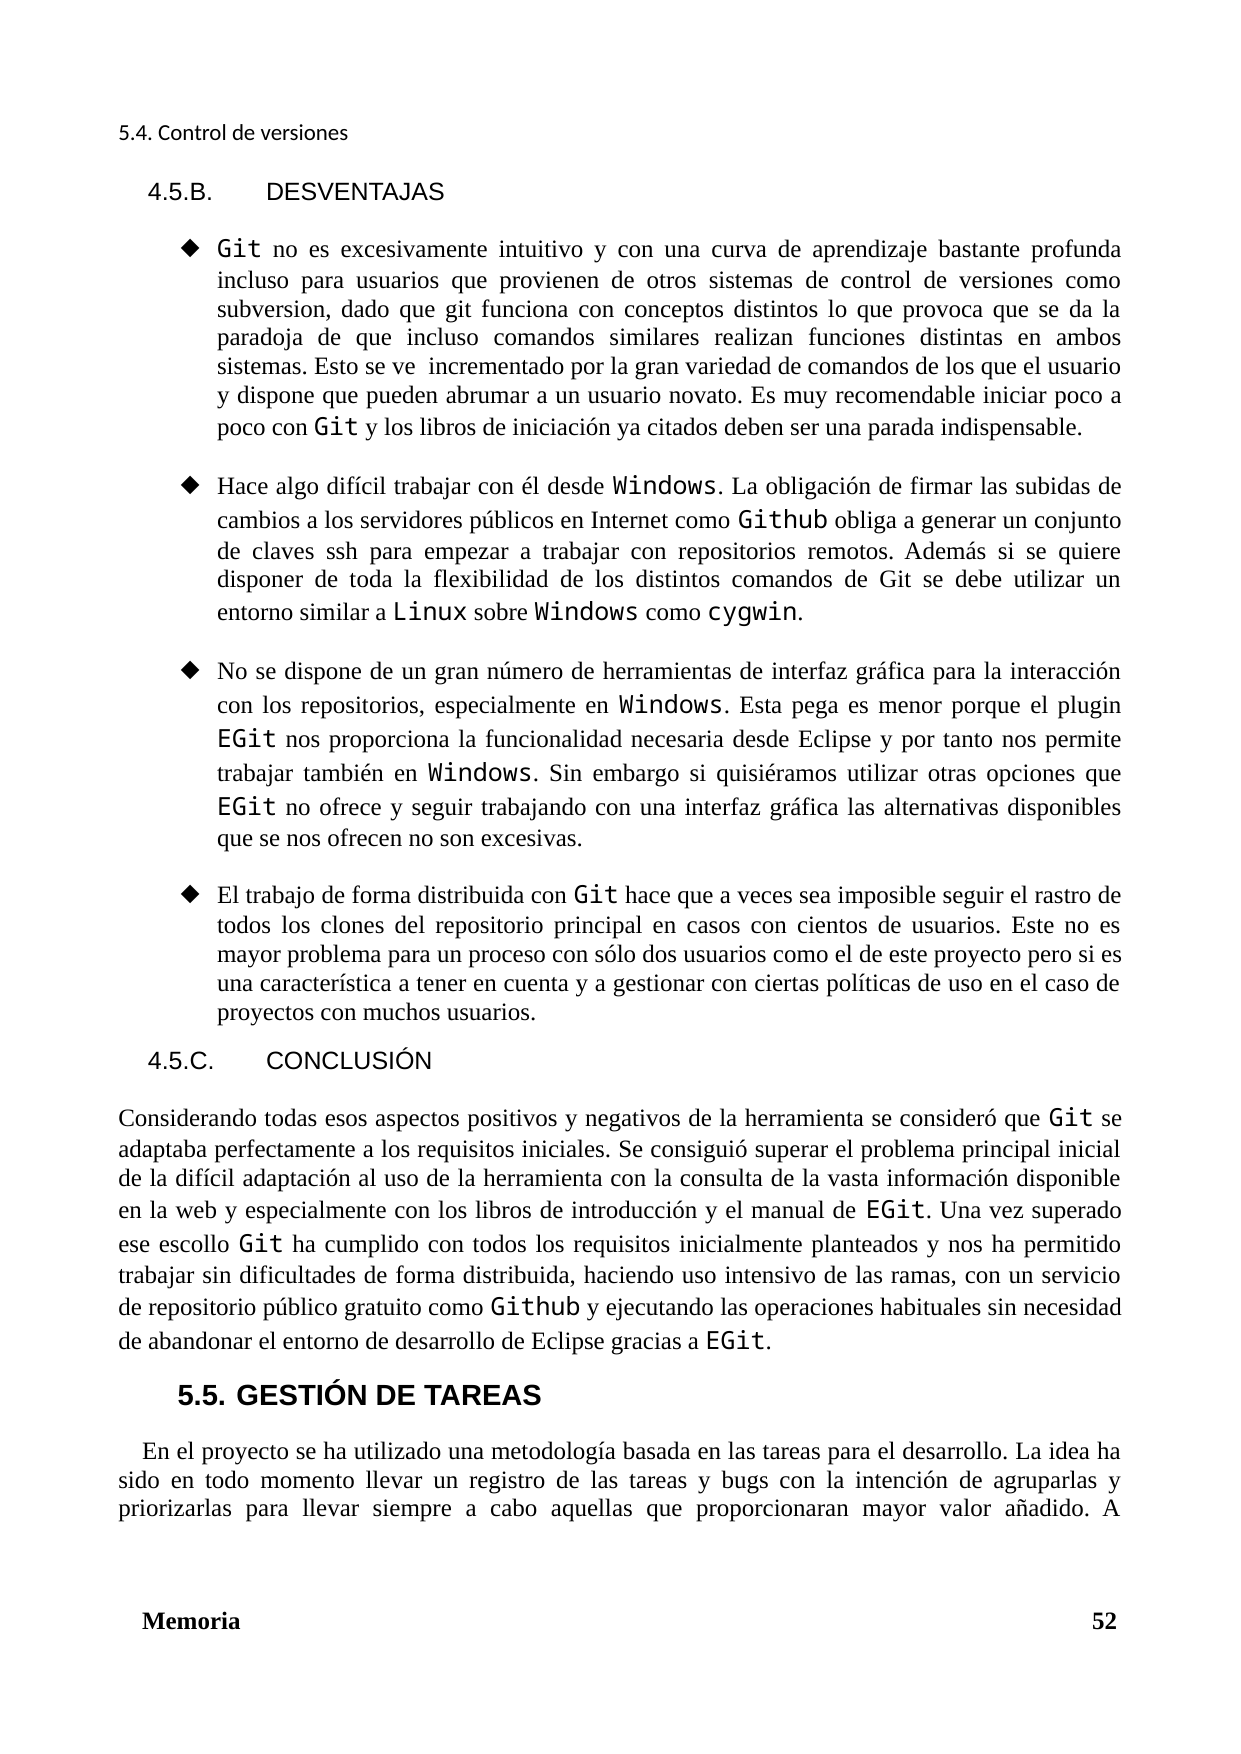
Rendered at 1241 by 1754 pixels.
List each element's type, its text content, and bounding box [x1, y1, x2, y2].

subtitle Conclusión [148, 1046, 1122, 1075]
list Git no es excesivamente intuitivo y con una curva de aprendizaje bastante profunda incluso para usuarios que provienen de otros sistemas de control de versiones como subversion, dado que git funciona con conceptos distintos lo que provoca que se da la paradoja de que incluso comandos similares realizan funciones distintas en ambos sistemas. Esto se ve incrementado por la gran variedad de comandos de los que el usuario y dispone que pueden abrumar a un usuario novato. Es muy recomendable iniciar poco a poco con Git y los libros de iniciación ya citados deben ser una parada indispensable. [179, 231, 1122, 443]
subtitle Gestión de tareas [177, 1377, 1122, 1411]
text Considerando todas esos aspectos positivos y negativos de la herramienta se consideró que Git se adaptaba perfectamente a los requisitos iniciales. Se consiguió superar el problema principal inicial de la difícil adaptación al uso de la herramienta con la consulta de la vasta información disponible en la web y especialmente con los libros de introducción y el manual de EGit. Una vez superado ese escollo Git ha cumplido con todos los requisitos inicialmente planteados y nos ha permitido trabajar sin dificultades de forma distribuida, haciendo uso intensivo de las ramas, con un servicio de repositorio público gratuito como Github y ejecutando las operaciones habituales sin necesidad de abandonar el entorno de desarrollo de Eclipse gracias a EGit. [118, 1100, 1122, 1357]
list No se dispone de un gran número de herramientas de interfaz gráfica para la interacción con los repositorios, especialmente en Windows. Esta pega es menor porque el plugin EGit nos proporciona la funcionalidad necesaria desde Eclipse y por tanto nos permite trabajar también en Windows. Sin embargo si quisiéramos utilizar otras opciones que EGit no ofrece y seguir trabajando con una interfaz gráfica las alternativas disponibles que se nos ofrecen no son excesivas. [179, 652, 1122, 851]
text En el proyecto se ha utilizado una metodología basada en las tareas para el desarrollo. La idea ha sido en todo momento llevar un registro de las tareas y bugs con la intención de agruparlas y priorizarlas para llevar siempre a cabo aquellas que proporcionaran mayor valor añadido. A [118, 1436, 1122, 1522]
subtitle Desventajas [148, 177, 1122, 206]
list Hace algo difícil trabajar con él desde Windows. La obligación de firmar las subidas de cambios a los servidores públicos en Internet como Github obliga a generar un conjunto de claves ssh para empezar a trabajar con repositorios remotos. Además si se quiere disponer de toda la flexibilidad de los distintos comandos de Git se debe utilizar un entorno similar a Linux sobre Windows como cygwin. [179, 468, 1122, 627]
list El trabajo de forma distribuida con Git hace que a veces sea imposible seguir el rastro de todos los clones del repositorio principal en casos con cientos de usuarios. Este no es mayor problema para un proceso con sólo dos usuarios como el de este proyecto pero si es una característica a tener en cuenta y a gestionar con ciertas políticas de uso en el caso de proyectos con muchos usuarios. [179, 876, 1122, 1026]
